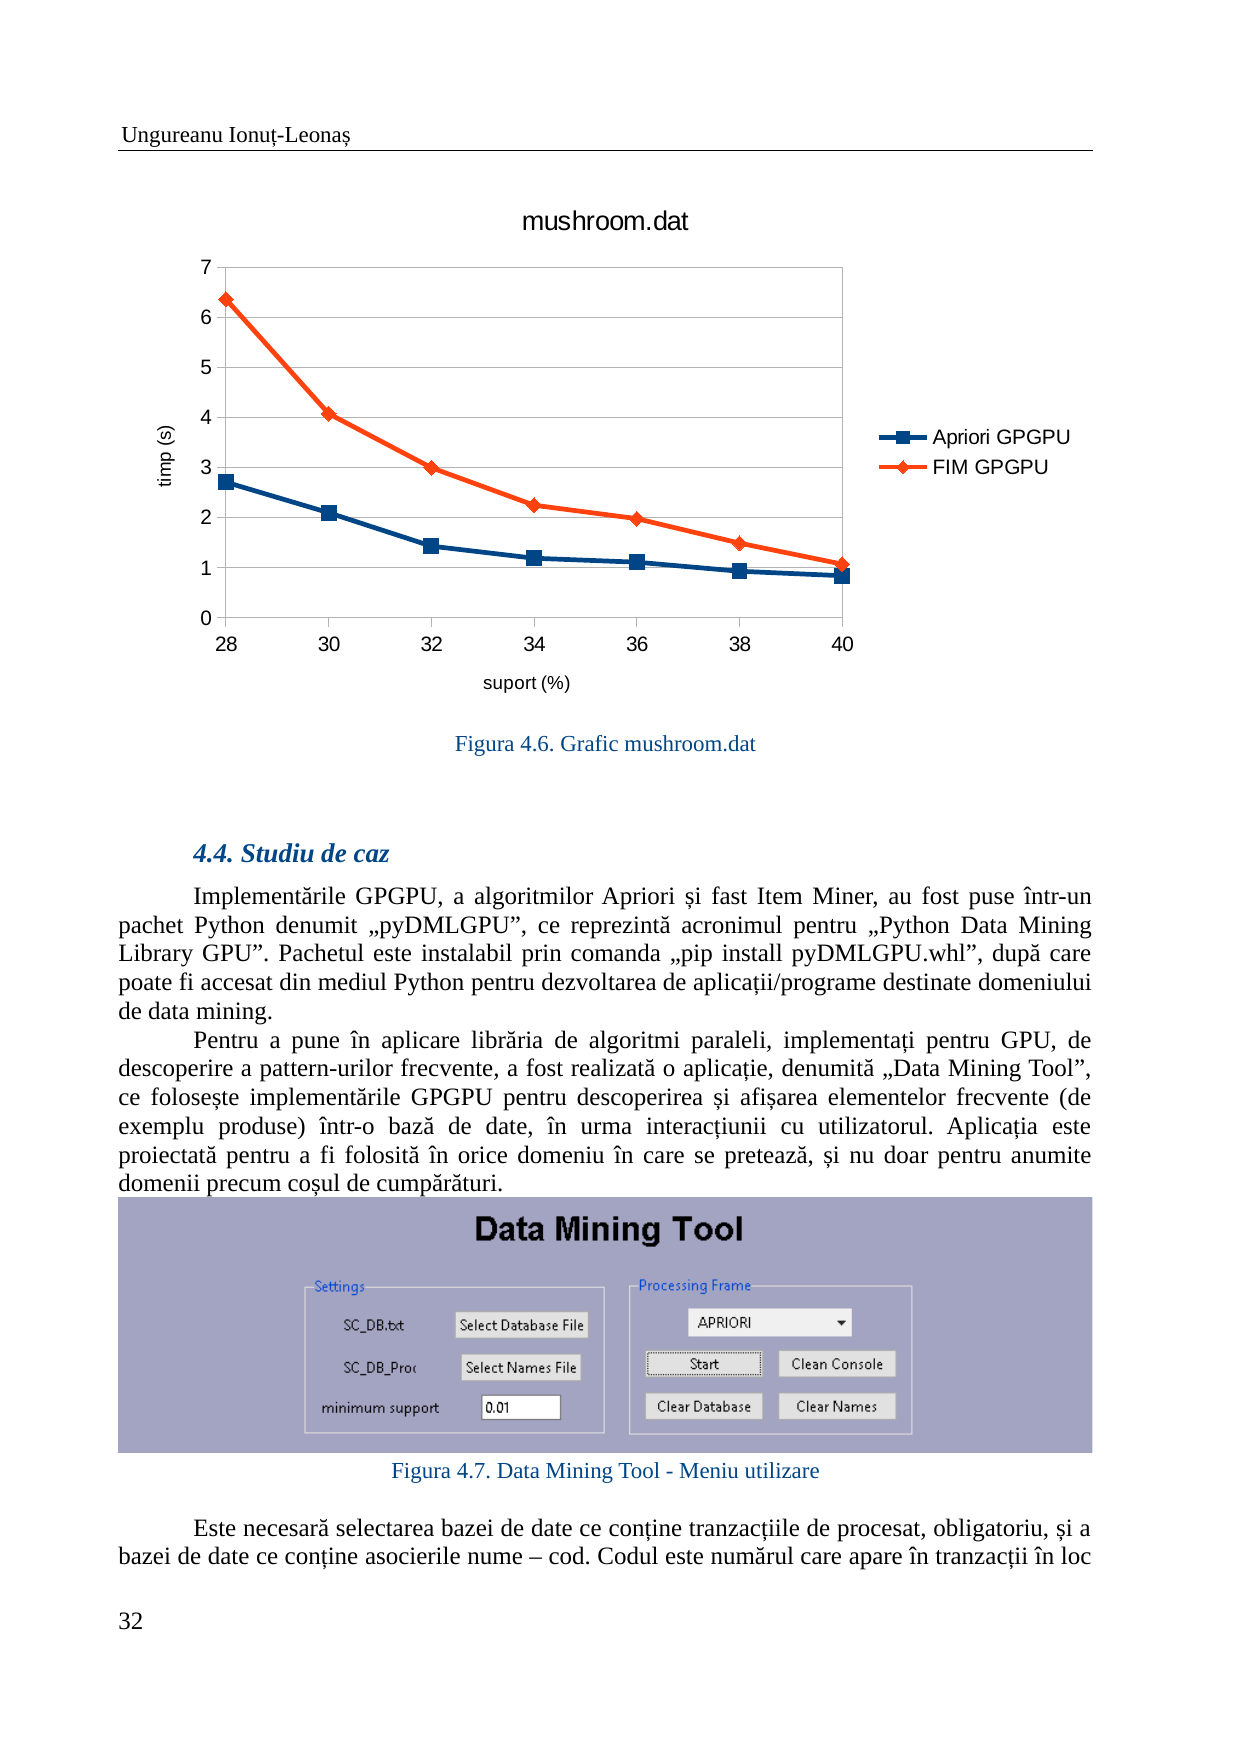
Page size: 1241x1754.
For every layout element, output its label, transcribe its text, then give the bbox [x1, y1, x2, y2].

text Implementările GPGPU, a algoritmilor Apriori și fast Item Miner, au fost puse într-un pachet Python denumit „pyDMLGPU”, ce reprezintă acronimul pentru „Python Data Mining Library GPU”. Pachetul este instalabil prin comanda „pip install pyDMLGPU.whl”, după care poate fi accesat din mediul Python pentru dezvoltarea de aplicații/programe destinate domeniului de data mining. [118, 881, 1093, 1025]
text Figura 4.6. Grafic mushroom.dat [121, 180, 1089, 756]
picture [118, 1197, 1093, 1453]
text Pentru a pune în aplicare librăria de algoritmi paraleli, implementați pentru GPU, de descoperire a pattern-urilor frecvente, a fost realizată o aplicație, denumită „Data Mining Tool”, ce folosește implementările GPGPU pentru descoperirea și afișarea elementelor frecvente (de exemplu produse) într-o bază de date, în urma interacțiunii cu utilizatorul. Aplicația este proiectată pentru a fi folosită în orice domeniu în care se pretează, și nu doar pentru anumite domenii precum coșul de cumpărături. [118, 1025, 1093, 1197]
text Este necesară selectarea bazei de date ce conține tranzacțiile de procesat, obligatoriu, și a bazei de date ce conține asocierile nume – cod. Codul este numărul care apare în tranzacții în loc [118, 1513, 1093, 1570]
subtitle Studiu de caz [193, 837, 1093, 868]
text Figura 4.7. Data Mining Tool - Meniu utilizare [118, 1453, 1093, 1484]
